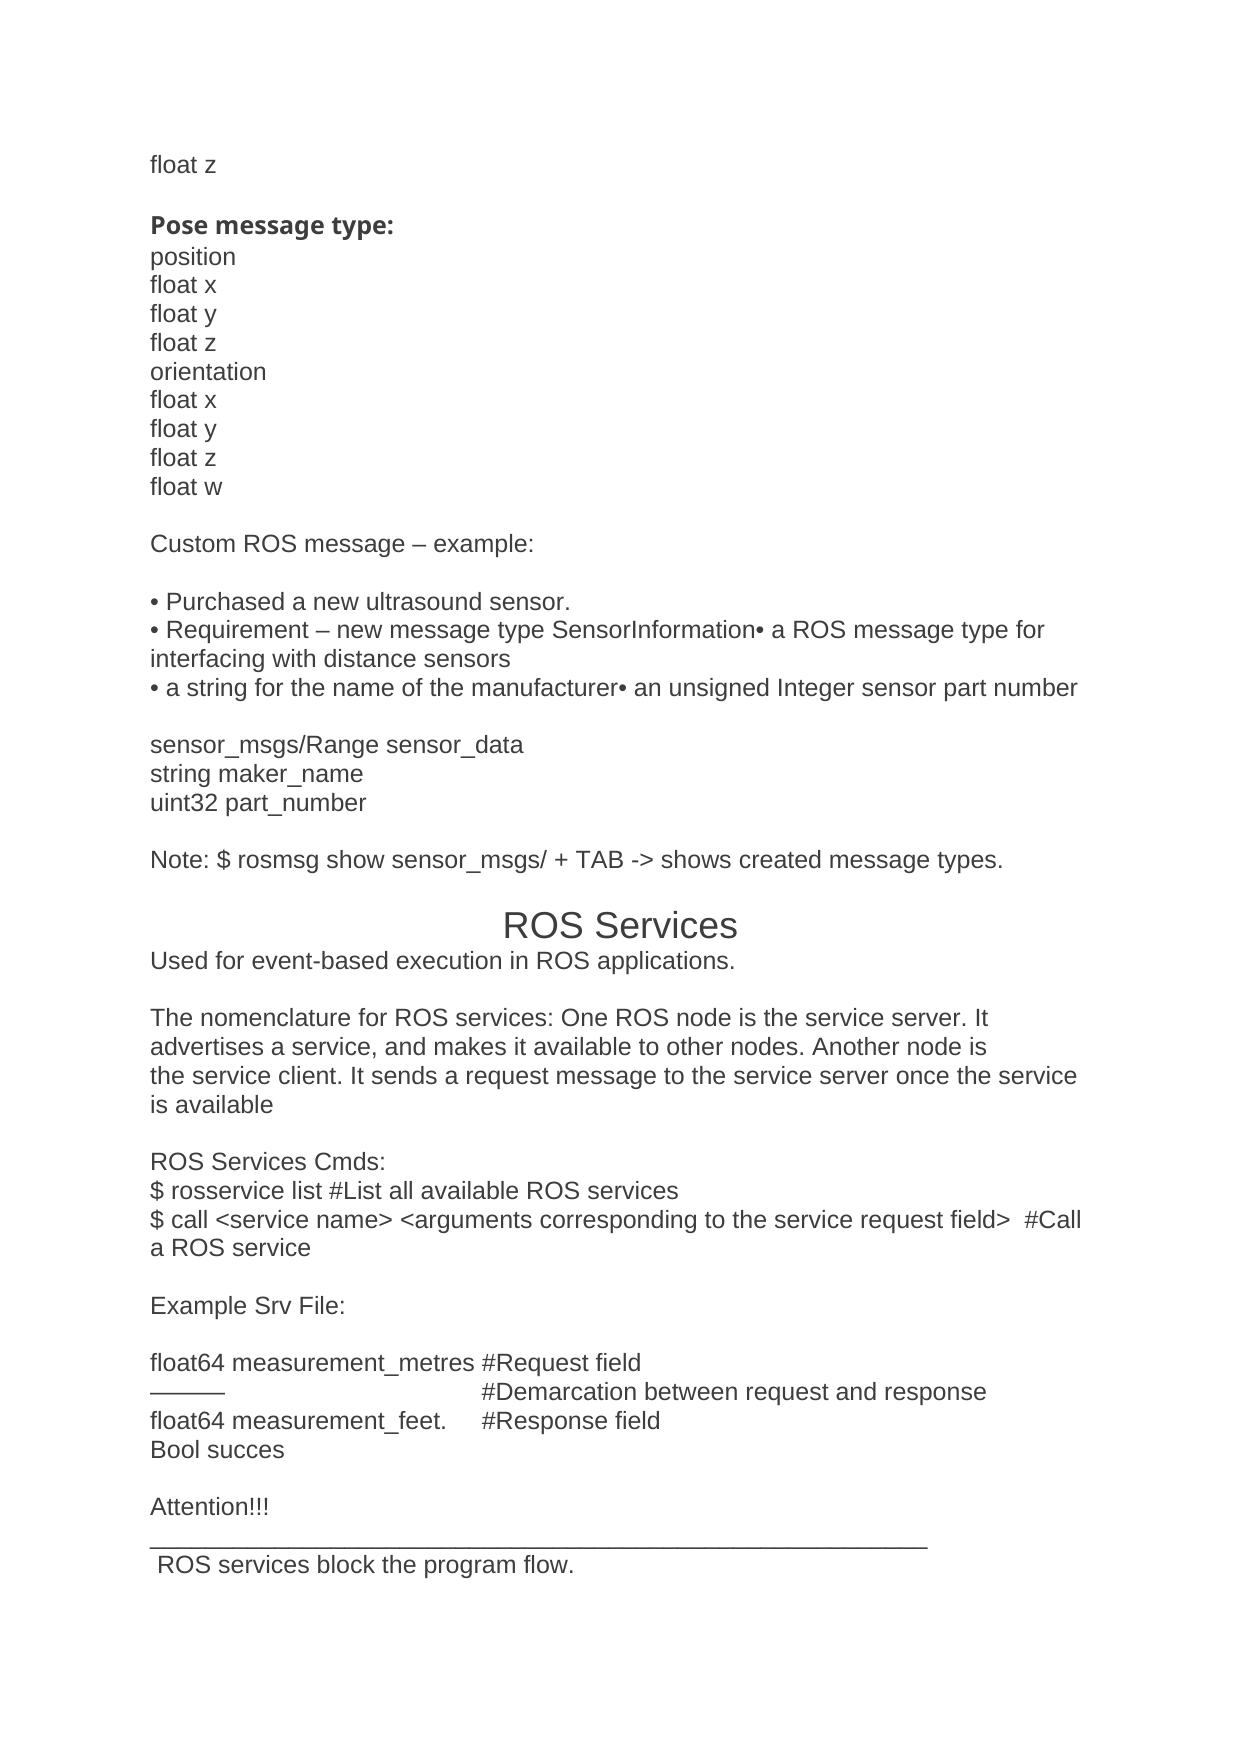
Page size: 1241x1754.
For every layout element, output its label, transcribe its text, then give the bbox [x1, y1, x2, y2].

text float64 measurement_metres #Request field [150, 1348, 1090, 1377]
text string maker_name [150, 759, 1090, 788]
text uint32 part_number [150, 788, 1090, 817]
text sensor_msgs/Range sensor_data [150, 730, 1090, 759]
text Used for event-based execution in ROS applications. [150, 946, 1090, 975]
text float z [150, 150, 1090, 179]
text ________________________________________________________ [150, 1521, 1090, 1550]
text • Purchased a new ultrasound sensor. [150, 587, 1090, 615]
text float64 measurement_feet. #Response field [150, 1406, 1090, 1435]
text orientation [150, 357, 1090, 385]
text Attention!!! [150, 1492, 1090, 1521]
text float w [150, 472, 1090, 500]
text Note: $ rosmsg show sensor_msgs/ + TAB -> shows created message types. [150, 845, 1090, 874]
text ROS services block the program flow. [150, 1550, 1090, 1578]
text • a string for the name of the manufacturer • an unsigned Integer sensor part number [150, 673, 1090, 702]
text ROS Services [150, 903, 1090, 946]
text ROS Services Cmds: [150, 1147, 1090, 1176]
text float z [150, 328, 1090, 357]
text float y [150, 299, 1090, 328]
text Bool succes [150, 1435, 1090, 1463]
text Example Srv File: [150, 1291, 1090, 1320]
text float x [150, 270, 1090, 299]
text ——— #Demarcation between request and response [150, 1377, 1090, 1406]
text float y [150, 414, 1090, 443]
text • Requirement – new message type SensorInformation • a ROS message type for interfacing with distance sensors [150, 615, 1090, 673]
text float z [150, 443, 1090, 472]
text $ rosservice list #List all available ROS services [150, 1176, 1090, 1205]
text Pose message type: [150, 207, 1090, 242]
text The nomenclature for ROS services: One ROS node is the service server. It advertises a service, and makes it available to other nodes. Another node is the service client. It sends a request message to the service server once the service is available [150, 1003, 1090, 1118]
text position [150, 242, 1090, 270]
text float x [150, 385, 1090, 414]
text Custom ROS message – example: [150, 529, 1090, 558]
text $ call <service name> <arguments corresponding to the service request field> #Call a ROS service [150, 1205, 1090, 1262]
